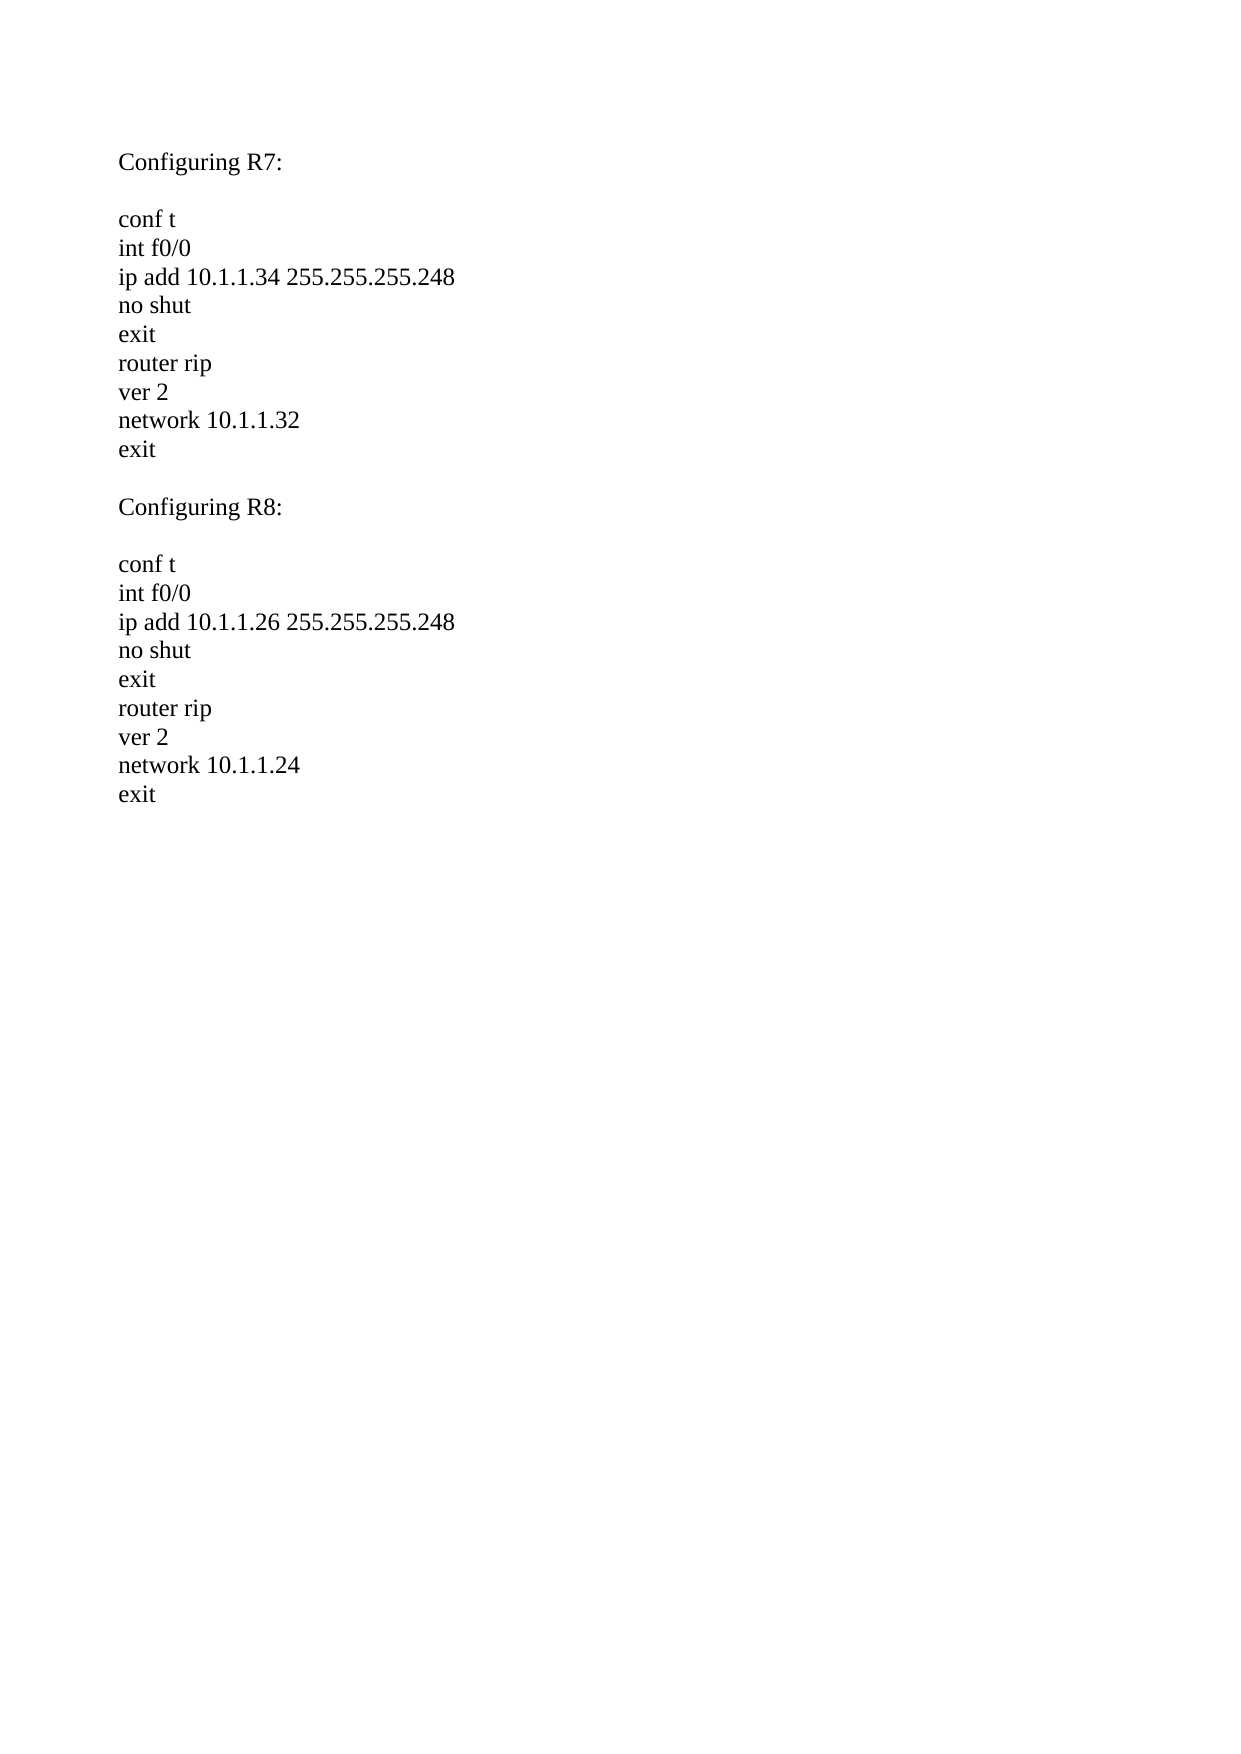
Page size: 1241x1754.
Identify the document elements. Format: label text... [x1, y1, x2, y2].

text router rip [118, 693, 1122, 722]
text no shut [118, 636, 1122, 664]
text int f0/0 [118, 578, 1122, 607]
text Configuring R7: [118, 147, 1122, 176]
text ver 2 [118, 377, 1122, 406]
text exit [118, 664, 1122, 693]
text int f0/0 [118, 233, 1122, 262]
text conf t [118, 549, 1122, 578]
text router rip [118, 348, 1122, 377]
text network 10.1.1.24 [118, 751, 1122, 779]
text network 10.1.1.32 [118, 406, 1122, 434]
text exit [118, 779, 1122, 808]
text ip add 10.1.1.34 255.255.255.248 [118, 262, 1122, 291]
text ip add 10.1.1.26 255.255.255.248 [118, 607, 1122, 636]
text exit [118, 434, 1122, 463]
text ver 2 [118, 722, 1122, 751]
text conf t [118, 204, 1122, 233]
text no shut [118, 291, 1122, 319]
text Configuring R8: [118, 492, 1122, 521]
text exit [118, 319, 1122, 348]
